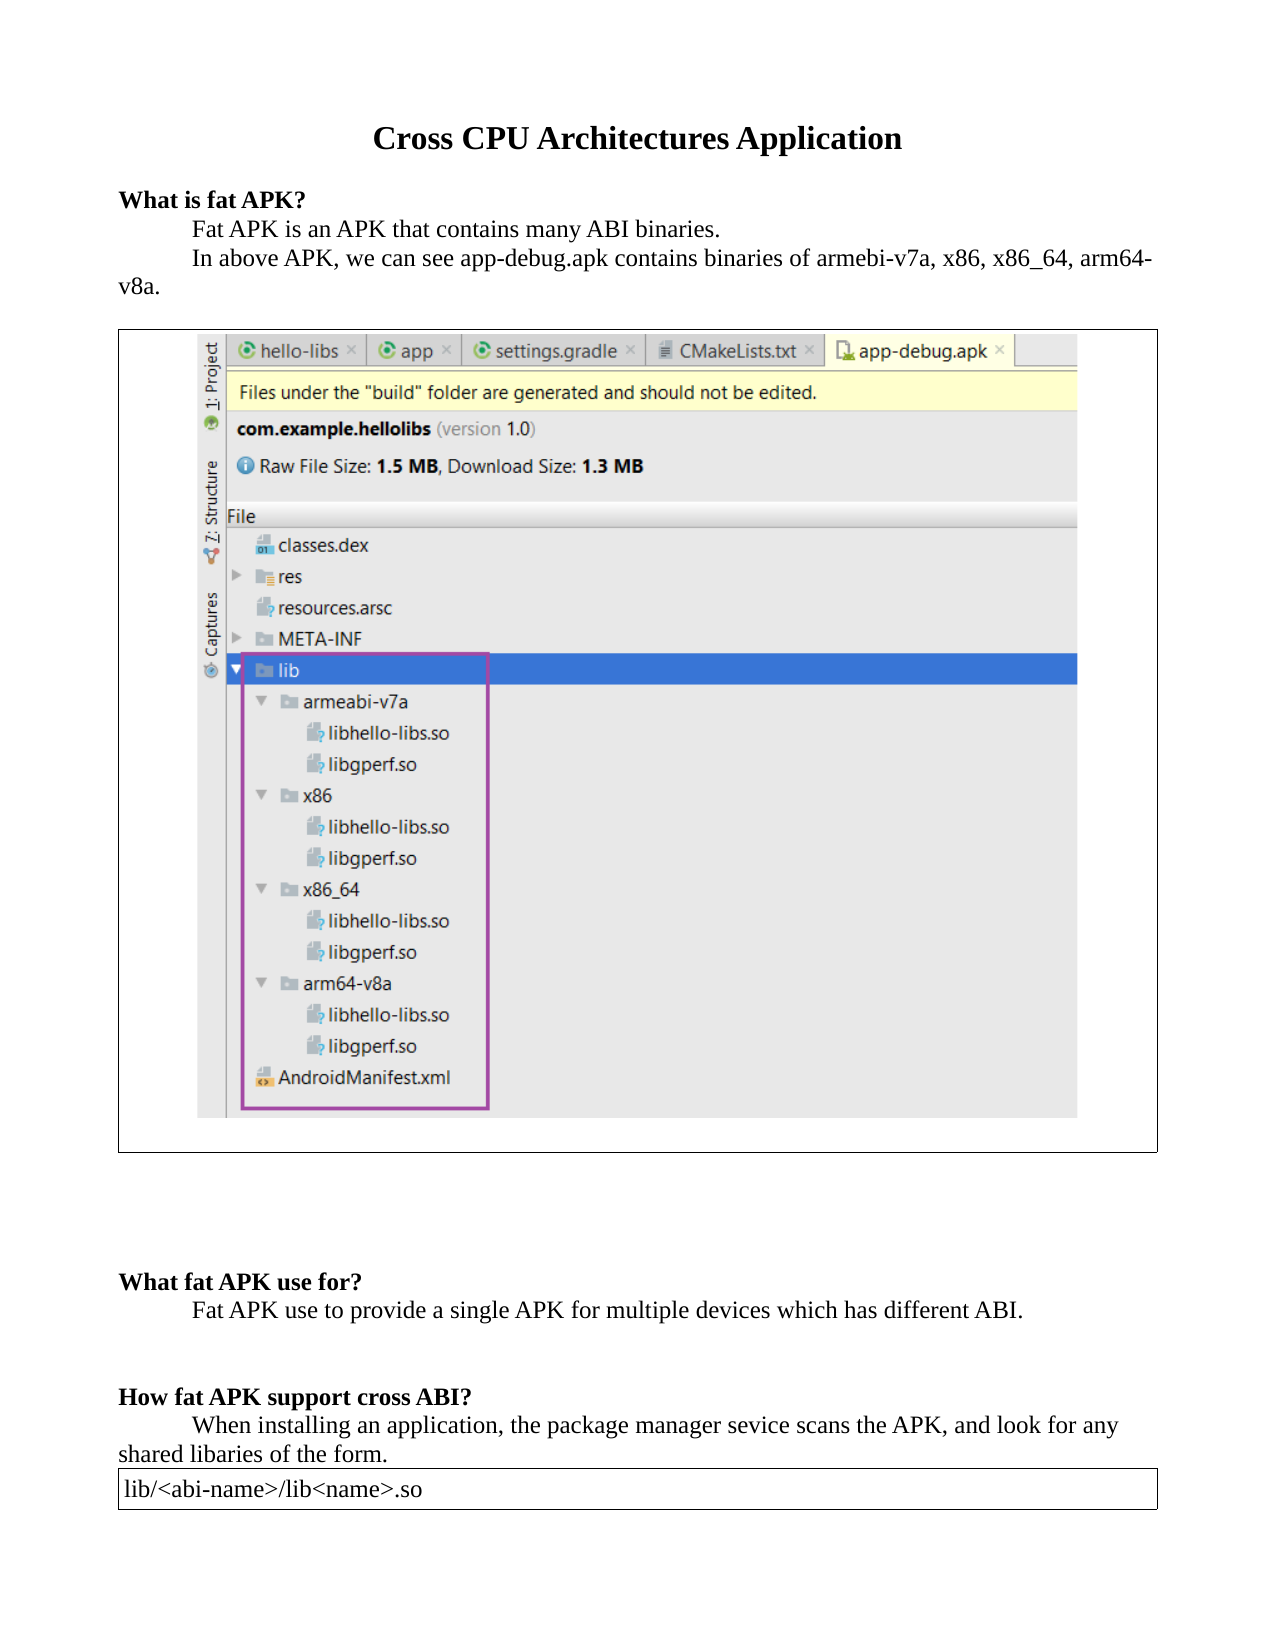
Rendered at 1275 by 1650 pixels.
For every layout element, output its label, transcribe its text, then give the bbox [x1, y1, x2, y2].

text In above APK, we can see app-debug.apk contains binaries of armebi-v7a, x86, x86_64, arm64-v8a. [118, 243, 1157, 300]
text How fat APK support cross ABI? [118, 1382, 1157, 1411]
text Fat APK is an APK that contains many ABI binaries. [118, 214, 1157, 243]
text Cross CPU Architectures Application [118, 118, 1157, 156]
text What fat APK use for? [118, 1267, 1157, 1296]
text Fat APK use to provide a single APK for multiple devices which has different ABI. [118, 1296, 1157, 1324]
table_header lib/<abi-name>/lib<name>.so [119, 1469, 1157, 1508]
table_header [119, 330, 1157, 1152]
picture [197, 334, 1078, 1118]
text What is fat APK? [118, 185, 1157, 214]
text When installing an application, the package manager sevice scans the APK, and look for any shared libaries of the form. [118, 1411, 1157, 1468]
